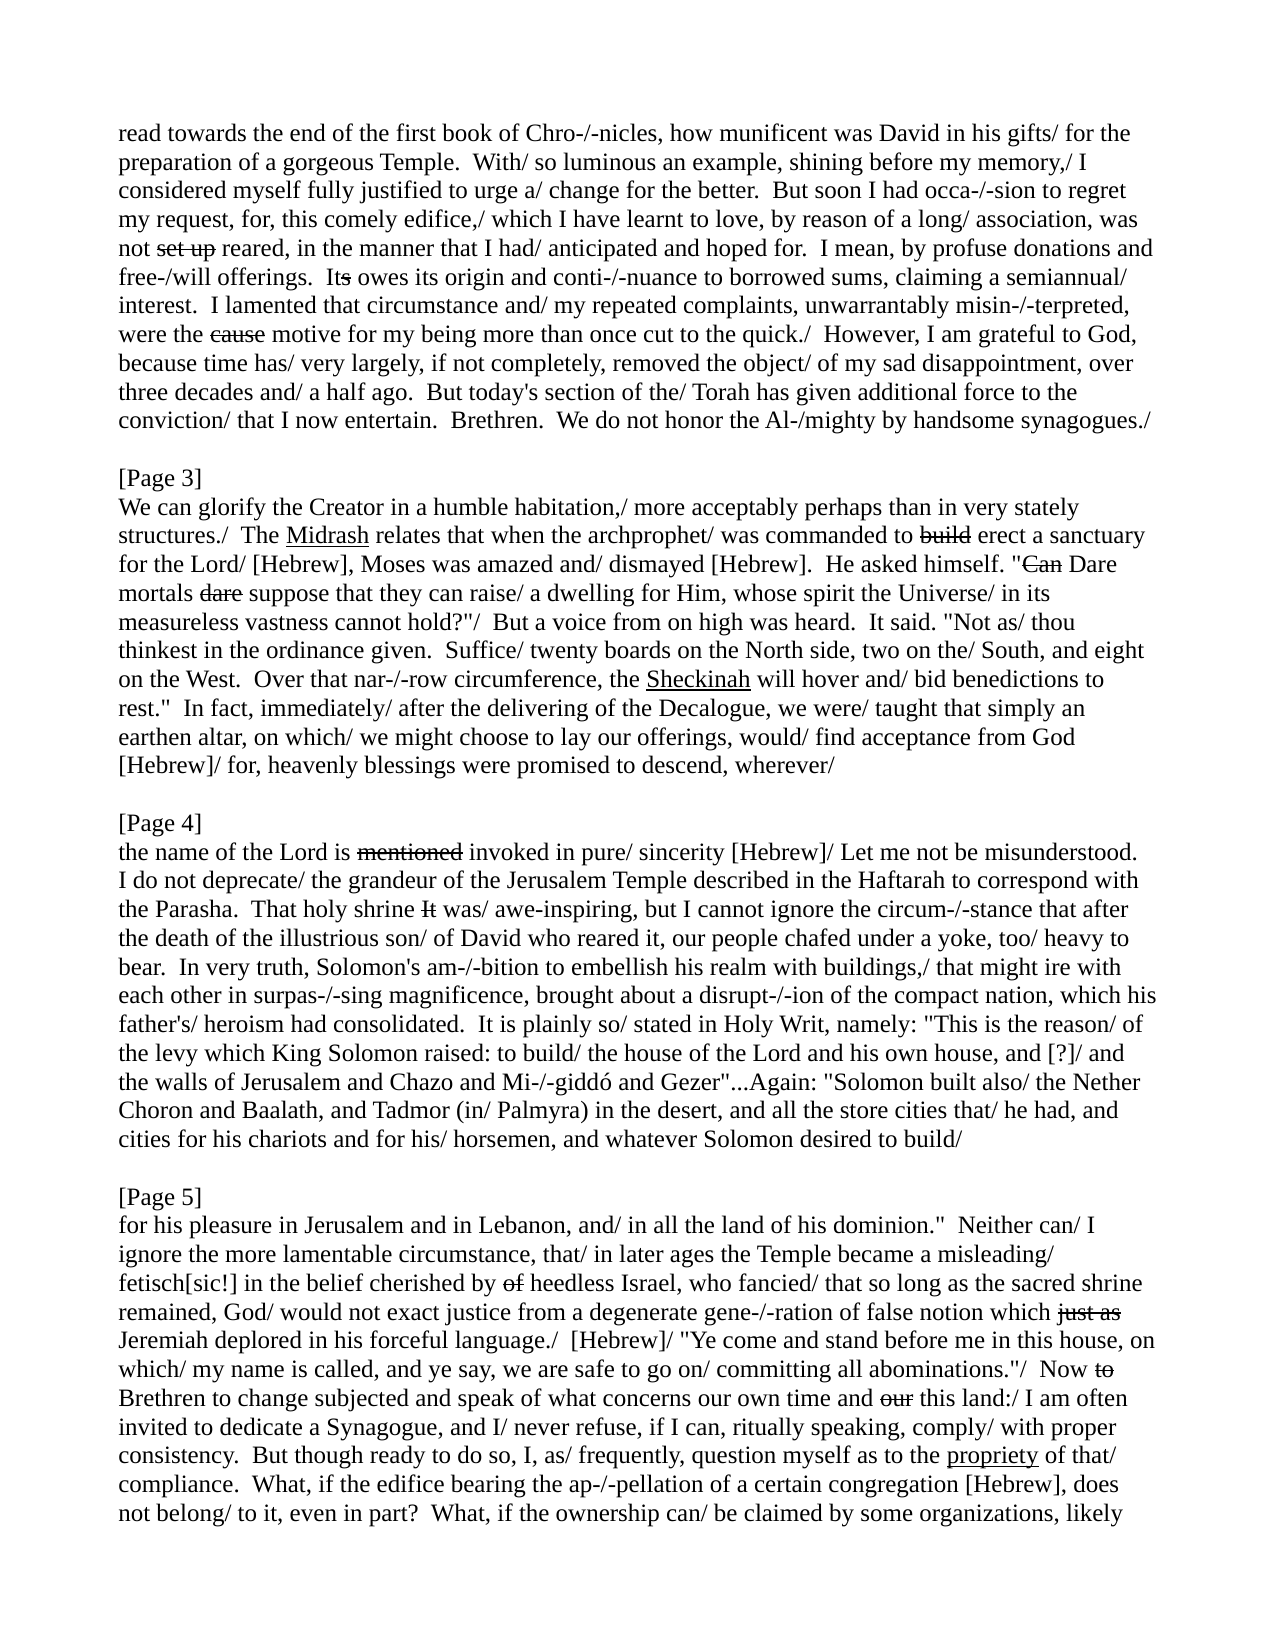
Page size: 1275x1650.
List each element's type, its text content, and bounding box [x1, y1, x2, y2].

text [Page 4] [118, 808, 1157, 837]
text [Page 3] [118, 463, 1157, 492]
text the name of the Lord is mentioned invoked in pure/ sincerity [Hebrew]/ Let me not be misunderstood. I do not deprecate/ the grandeur of the Jerusalem Temple described in the Haftarah to correspond with the Parasha. That holy shrine It was/ awe-inspiring, but I cannot ignore the circum-/-stance that after the death of the illustrious son/ of David who reared it, our people chafed under a yoke, too/ heavy to bear. In very truth, Solomon's am-/-bition to embellish his realm with buildings,/ that might ire with each other in surpas-/-sing magnificence, brought about a disrupt-/-ion of the compact nation, which his father's/ heroism had consolidated. It is plainly so/ stated in Holy Writ, namely: "This is the reason/ of the levy which King Solomon raised: to build/ the house of the Lord and his own house, and [?]/ and the walls of Jerusalem and Chazo and Mi-/-giddó and Gezer"...Again: "Solomon built also/ the Nether Choron and Baalath, and Tadmor (in/ Palmyra) in the desert, and all the store cities that/ he had, and cities for his chariots and for his/ horsemen, and whatever Solomon desired to build/ [118, 837, 1157, 1153]
text read towards the end of the first book of Chro-/-nicles, how munificent was David in his gifts/ for the preparation of a gorgeous Temple. With/ so luminous an example, shining before my memory,/ I considered myself fully justified to urge a/ change for the better. But soon I had occa-/-sion to regret my request, for, this comely edifice,/ which I have learnt to love, by reason of a long/ association, was not set up reared, in the manner that I had/ anticipated and hoped for. I mean, by profuse donations and free-/will offerings. Its owes its origin and conti-/-nuance to borrowed sums, claiming a semiannual/ interest. I lamented that circumstance and/ my repeated complaints, unwarrantably misin-/-terpreted, were the cause motive for my being more than once cut to the quick./ However, I am grateful to God, because time has/ very largely, if not completely, removed the object/ of my sad disappointment, over three decades and/ a half ago. But today's section of the/ Torah has given additional force to the conviction/ that I now entertain. Brethren. We do not honor the Al-/mighty by handsome synagogues./ [118, 118, 1157, 434]
text We can glorify the Creator in a humble habitation,/ more acceptably perhaps than in very stately structures./ The Midrash relates that when the archprophet/ was commanded to build erect a sanctuary for the Lord/ [Hebrew], Moses was amazed and/ dismayed [Hebrew]. He asked himself. "Can Dare mortals dare suppose that they can raise/ a dwelling for Him, whose spirit the Universe/ in its measureless vastness cannot hold?"/ But a voice from on high was heard. It said. "Not as/ thou thinkest in the ordinance given. Suffice/ twenty boards on the North side, two on the/ South, and eight on the West. Over that nar-/-row circumference, the Sheckinah will hover and/ bid benedictions to rest." In fact, immediately/ after the delivering of the Decalogue, we were/ taught that simply an earthen altar, on which/ we might choose to lay our offerings, would/ find acceptance from God [Hebrew]/ for, heavenly blessings were promised to descend, wherever/ [118, 492, 1157, 779]
text for his pleasure in Jerusalem and in Lebanon, and/ in all the land of his dominion." Neither can/ I ignore the more lamentable circumstance, that/ in later ages the Temple became a misleading/ fetisch[sic!] in the belief cherished by of heedless Israel, who fancied/ that so long as the sacred shrine remained, God/ would not exact justice from a degenerate gene-/-ration of false notion which just as Jeremiah deplored in his forceful language./ [Hebrew]/ "Ye come and stand before me in this house, on which/ my name is called, and ye say, we are safe to go on/ committing all abominations."/ Now to Brethren to change subjected and speak of what concerns our own time and our this land:/ I am often invited to dedicate a Synagogue, and I/ never refuse, if I can, ritually speaking, comply/ with proper consistency. But though ready to do so, I, as/ frequently, question myself as to the propriety of that/ compliance. What, if the edifice bearing the ap-/-pellation of a certain congregation [Hebrew], does not belong/ to it, even in part? What, if the ownership can/ be claimed by some organizations, likely [118, 1211, 1157, 1527]
text [Page 5] [118, 1182, 1157, 1211]
